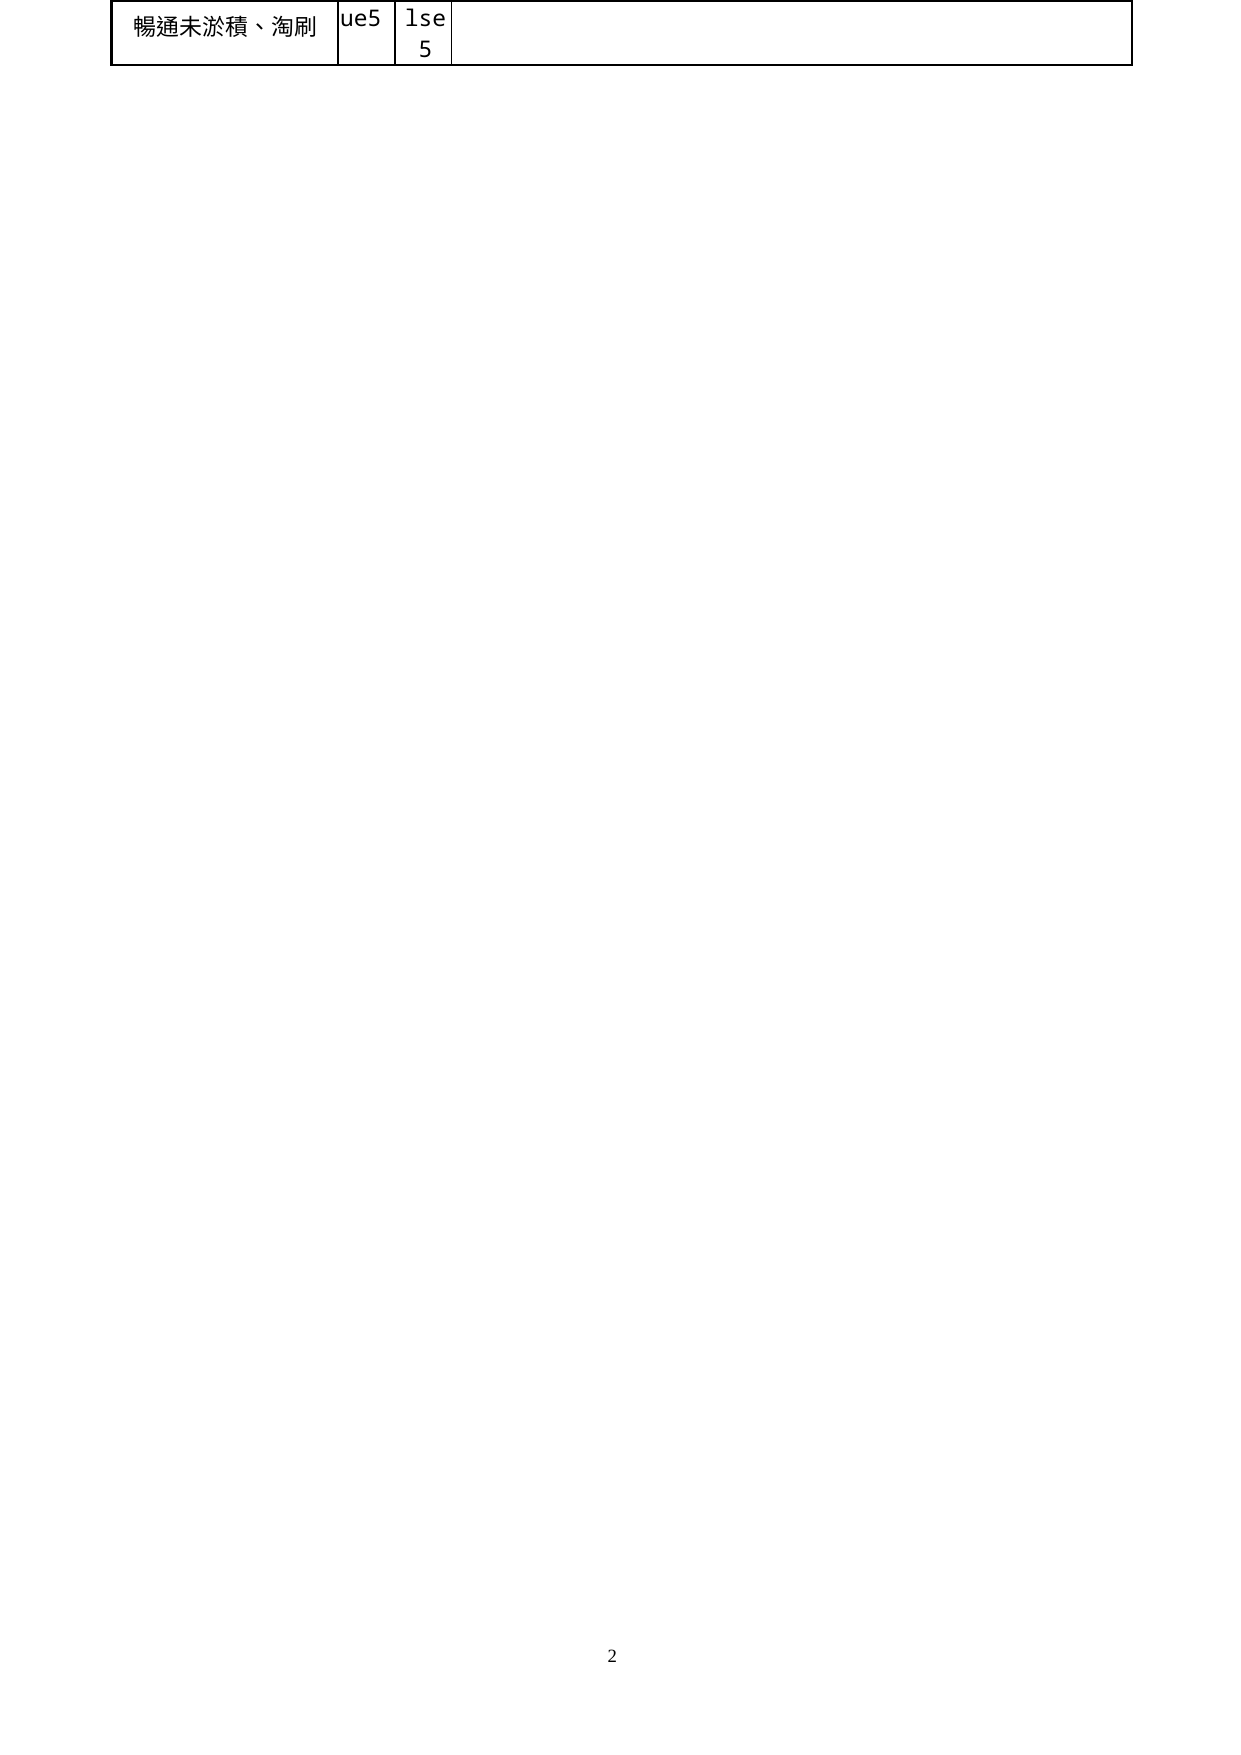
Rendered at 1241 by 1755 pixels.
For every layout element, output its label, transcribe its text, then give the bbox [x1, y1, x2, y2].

table_cell ue5 [339, 2, 394, 64]
table_cell 暢通未淤積、淘刷 [113, 2, 337, 64]
table_cell [452, 2, 1131, 64]
table_cell lse5 [396, 2, 451, 64]
